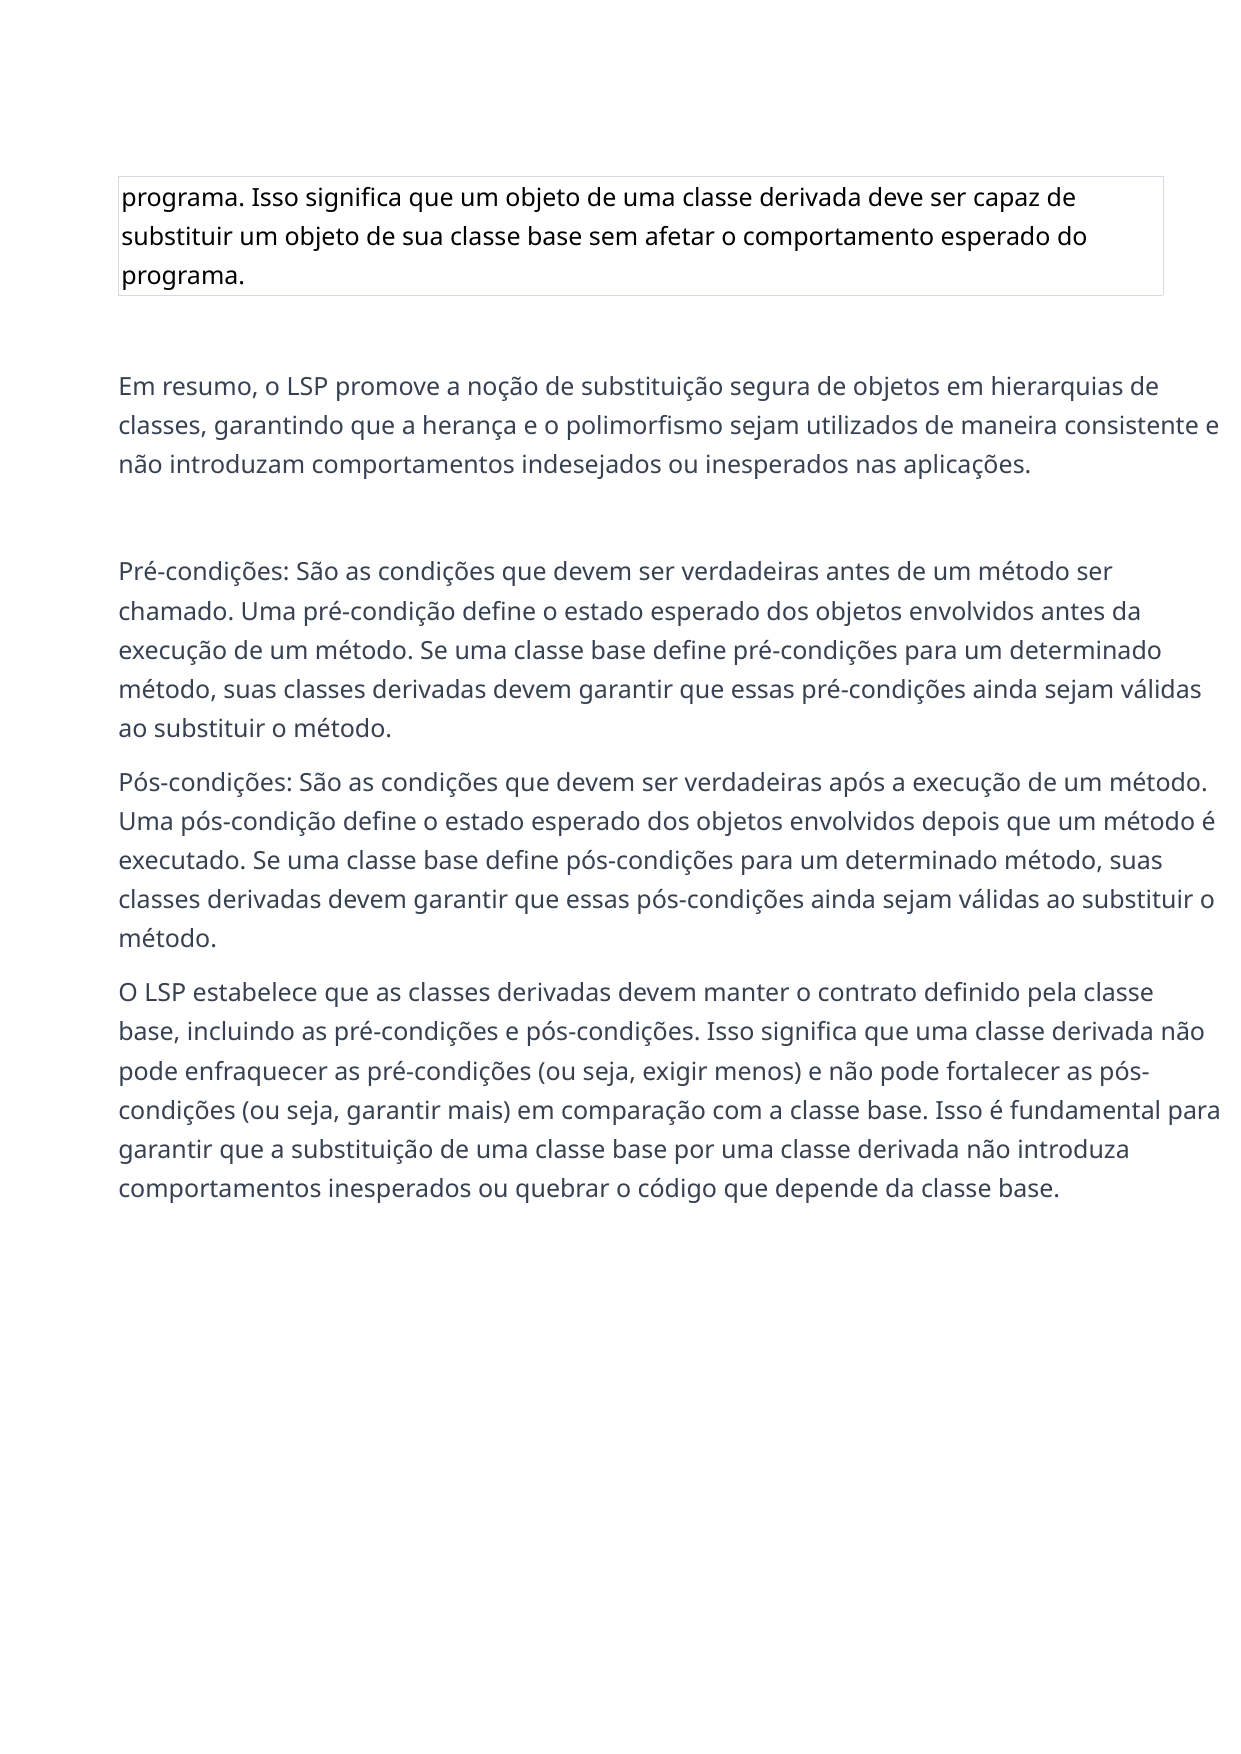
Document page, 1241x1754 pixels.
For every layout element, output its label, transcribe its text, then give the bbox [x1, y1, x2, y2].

text programa. Isso significa que um objeto de uma classe derivada deve ser capaz de substituir um objeto de sua classe base sem afetar o comportamento esperado do programa. [119, 177, 1163, 295]
text Pré-condições: São as condições que devem ser verdadeiras antes de um método ser chamado. Uma pré-condição define o estado esperado dos objetos envolvidos antes da execução de um método. Se uma classe base define pré-condições para um determinado método, suas classes derivadas devem garantir que essas pré-condições ainda sejam válidas ao substituir o método. [118, 554, 1222, 745]
text O LSP estabelece que as classes derivadas devem manter o contrato definido pela classe base, incluindo as pré-condições e pós-condições. Isso significa que uma classe derivada não pode enfraquecer as pré-condições (ou seja, exigir menos) e não pode fortalecer as pós-condições (ou seja, garantir mais) em comparação com a classe base. Isso é fundamental para garantir que a substituição de uma classe base por uma classe derivada não introduza comportamentos inesperados ou quebrar o código que depende da classe base. [118, 975, 1222, 1205]
text Pós-condições: São as condições que devem ser verdadeiras após a execução de um método. Uma pós-condição define o estado esperado dos objetos envolvidos depois que um método é executado. Se uma classe base define pós-condições para um determinado método, suas classes derivadas devem garantir que essas pós-condições ainda sejam válidas ao substituir o método. [118, 764, 1222, 955]
text Em resumo, o LSP promove a noção de substituição segura de objetos em hierarquias de classes, garantindo que a herança e o polimorfismo sejam utilizados de maneira consistente e não introduzam comportamentos indesejados ou inesperados nas aplicações. [118, 368, 1222, 481]
